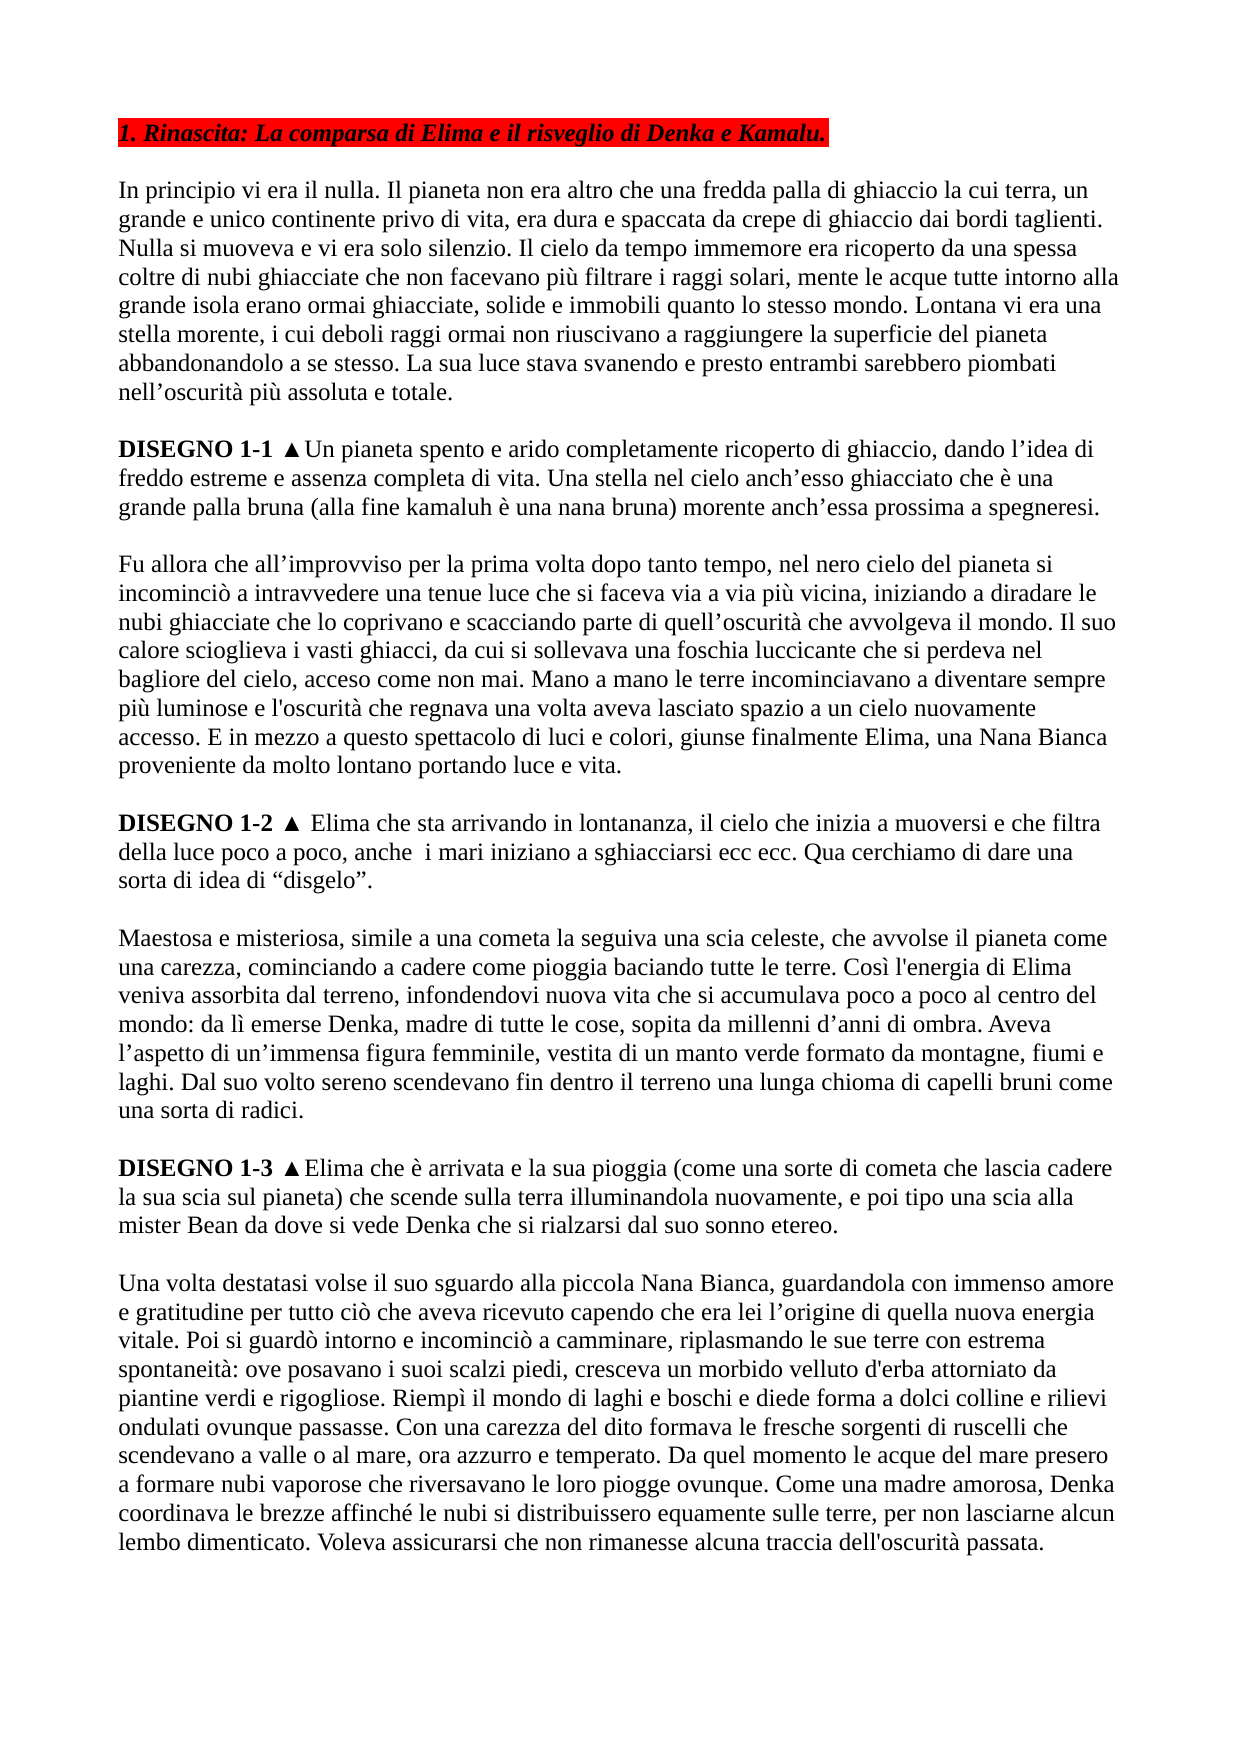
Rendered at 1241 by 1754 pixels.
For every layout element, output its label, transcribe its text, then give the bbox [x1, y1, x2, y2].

text 1. Rinascita: La comparsa di Elima e il risveglio di Denka e Kamalu. In principio vi era il nulla. Il pianeta non era altro che una fredda palla di ghiaccio la cui terra, un grande e unico continente privo di vita, era dura e spaccata da crepe di ghiaccio dai bordi taglienti. Nulla si muoveva e vi era solo silenzio. Il cielo da tempo immemore era ricoperto da una spessa coltre di nubi ghiacciate che non facevano più filtrare i raggi solari, mente le acque tutte intorno alla grande isola erano ormai ghiacciate, solide e immobili quanto lo stesso mondo. Lontana vi era una stella morente, i cui deboli raggi ormai non riuscivano a raggiungere la superficie del pianeta abbandonandolo a se stesso. La sua luce stava svanendo e presto entrambi sarebbero piombati nell’oscurità più assoluta e totale. [118, 118, 1122, 406]
text Fu allora che all’improvviso per la prima volta dopo tanto tempo, nel nero cielo del pianeta si incominciò a intravvedere una tenue luce che si faceva via a via più vicina, iniziando a diradare le nubi ghiacciate che lo coprivano e scacciando parte di quell’oscurità che avvolgeva il mondo. Il suo calore scioglieva i vasti ghiacci, da cui si sollevava una foschia luccicante che si perdeva nel bagliore del cielo, acceso come non mai. Mano a mano le terre incominciavano a diventare sempre più luminose e l'oscurità che regnava una volta aveva lasciato spazio a un cielo nuovamente accesso. E in mezzo a questo spettacolo di luci e colori, giunse finalmente Elima, una Nana Bianca proveniente da molto lontano portando luce e vita. [118, 521, 1122, 779]
text Una volta destatasi volse il suo sguardo alla piccola Nana Bianca, guardandola con immenso amore e gratitudine per tutto ciò che aveva ricevuto capendo che era lei l’origine di quella nuova energia vitale. Poi si guardò intorno e incominciò a camminare, riplasmando le sue terre con estrema spontaneità: ove posavano i suoi scalzi piedi, cresceva un morbido velluto d'erba attorniato da piantine verdi e rigogliose. Riempì il mondo di laghi e boschi e diede forma a dolci colline e rilievi ondulati ovunque passasse. Con una carezza del dito formava le fresche sorgenti di ruscelli che scendevano a valle o al mare, ora azzurro e temperato. Da quel momento le acque del mare presero a formare nubi vaporose che riversavano le loro piogge ovunque. Come una madre amorosa, Denka coordinava le brezze affinché le nubi si distribuissero equamente sulle terre, per non lasciarne alcun lembo dimenticato. Voleva assicurarsi che non rimanesse alcuna traccia dell'oscurità passata. [118, 1268, 1122, 1556]
text DISEGNO 1-2 ▲ Elima che sta arrivando in lontananza, il cielo che inizia a muoversi e che filtra della luce poco a poco, anche i mari iniziano a sghiacciarsi ecc ecc. Qua cerchiamo di dare una sorta di idea di “disgelo”. [118, 808, 1122, 894]
text Maestosa e misteriosa, simile a una cometa la seguiva una scia celeste, che avvolse il pianeta come una carezza, cominciando a cadere come pioggia baciando tutte le terre. Così l'energia di Elima veniva assorbita dal terreno, infondendovi nuova vita che si accumulava poco a poco al centro del mondo: da lì emerse Denka, madre di tutte le cose, sopita da millenni d’anni di ombra. Aveva l’aspetto di un’immensa figura femminile, vestita di un manto verde formato da montagne, fiumi e laghi. Dal suo volto sereno scendevano fin dentro il terreno una lunga chioma di capelli bruni come una sorta di radici. [118, 894, 1122, 1124]
text DISEGNO 1-1 ▲Un pianeta spento e arido completamente ricoperto di ghiaccio, dando l’idea di freddo estreme e assenza completa di vita. Una stella nel cielo anch’esso ghiacciato che è una grande palla bruna (alla fine kamaluh è una nana bruna) morente anch’essa prossima a spegneresi. [118, 434, 1122, 521]
text DISEGNO 1-3 ▲Elima che è arrivata e la sua pioggia (come una sorte di cometa che lascia cadere la sua scia sul pianeta) che scende sulla terra illuminandola nuovamente, e poi tipo una scia alla mister Bean da dove si vede Denka che si rialzarsi dal suo sonno etereo. [118, 1153, 1122, 1239]
